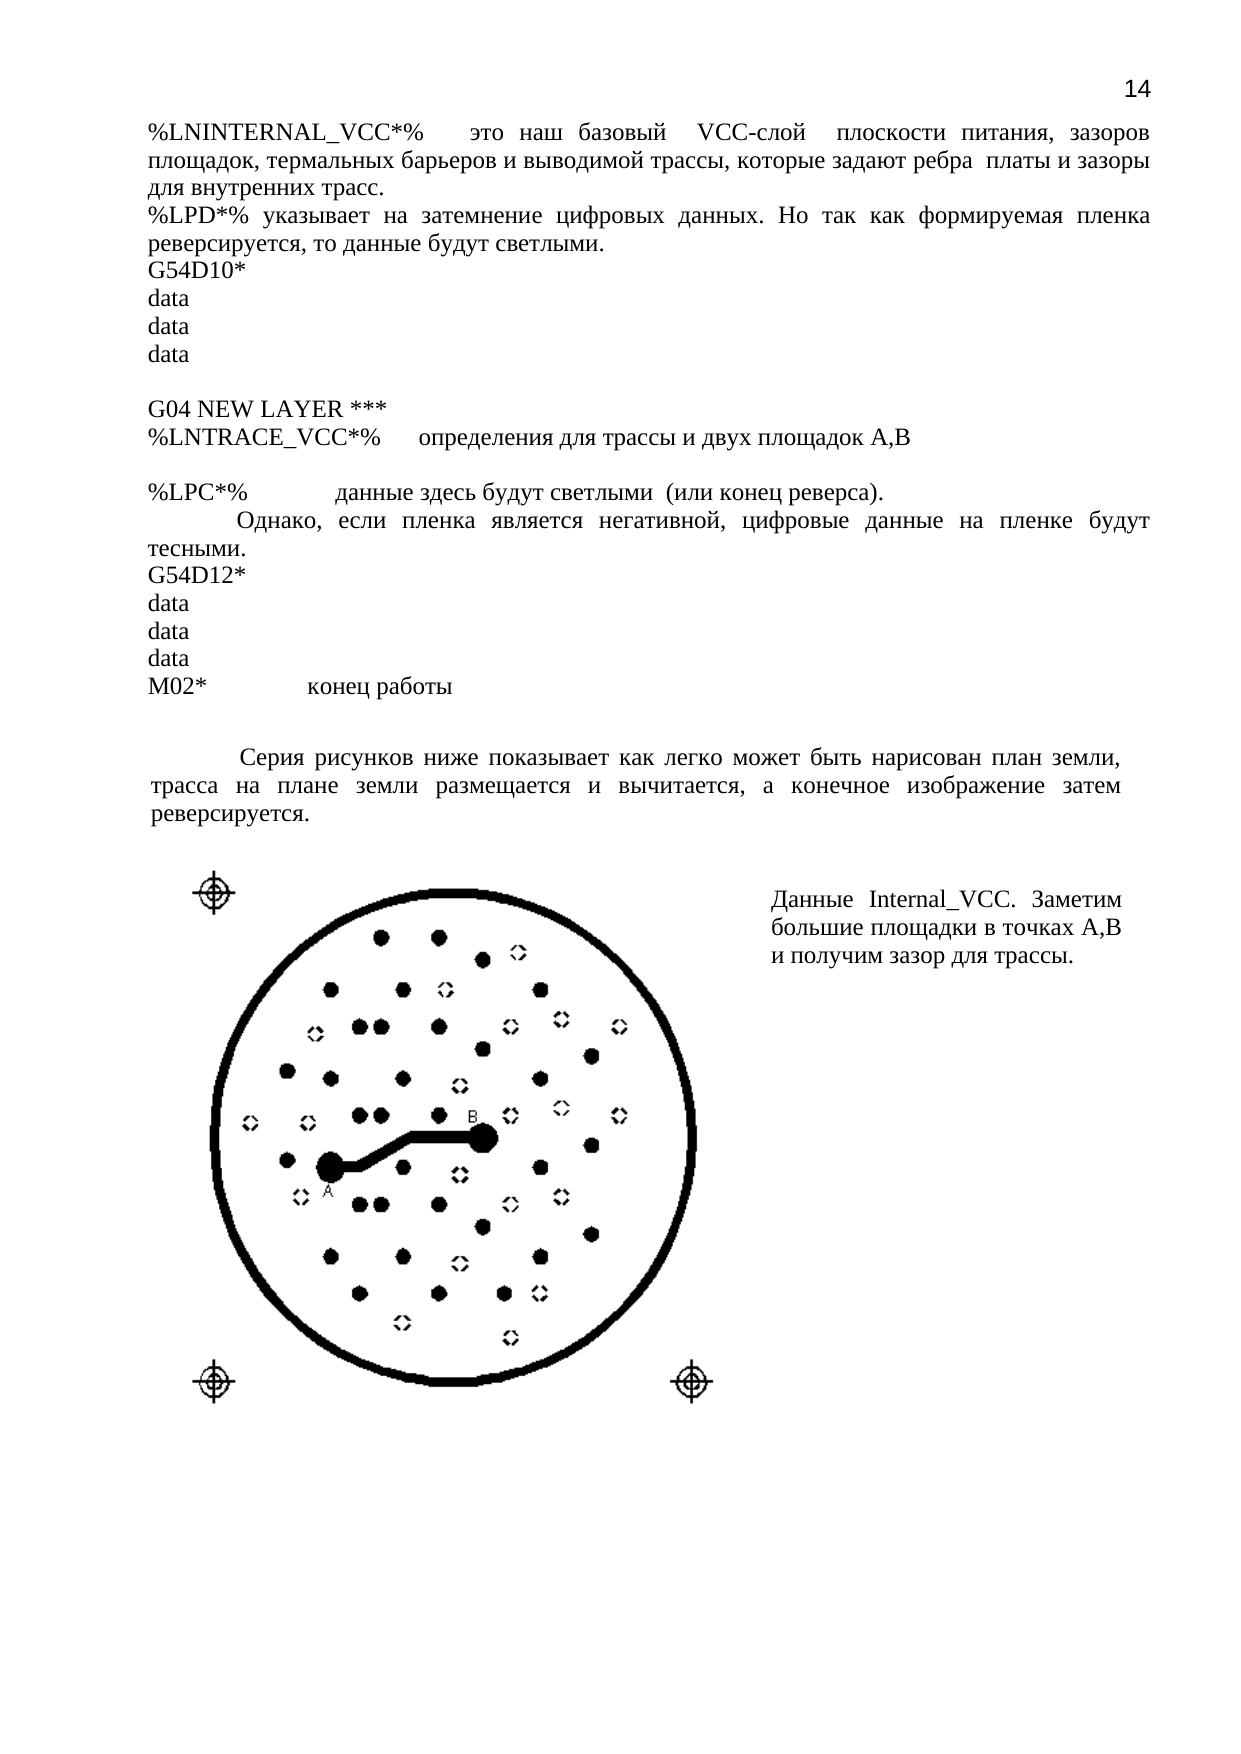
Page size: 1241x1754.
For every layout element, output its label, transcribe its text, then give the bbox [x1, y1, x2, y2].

text data [148, 340, 1151, 367]
text %LPD*% указывает на затемнение цифровых данных. Но так как формируемая пленка реверсируется, то данные будут светлыми. [148, 201, 1151, 257]
table_cell [148, 842, 768, 1439]
table_header Серия рисунков ниже показывает как легко может быть нарисован план земли, трасса на плане земли размещается и вычитается, а конечное изображение затем реверсируется. [148, 700, 1125, 842]
text G54D10* [148, 257, 1151, 284]
text %LNINTERNAL_VCC*% это наш базовый VCC-слой плоскости питания, зазоров площадок, термальных барьеров и выводимой трассы, которые задают ребра платы и зазоры для внутренних трасс. [148, 118, 1151, 201]
picture [167, 853, 732, 1427]
text data [148, 312, 1151, 340]
text G04 NEW LAYER *** [148, 395, 1151, 423]
text %LPC*% данные здесь будут светлыми (или конец реверса). [148, 478, 1151, 506]
text data [148, 284, 1151, 312]
text data [148, 617, 1151, 644]
text data [148, 644, 1151, 672]
text Однако, если пленка является негативной, цифровые данные на пленке будут тесными. [148, 506, 1151, 561]
text data [148, 589, 1151, 617]
text %LNTRACE_VCC*% определения для трассы и двух площадок A,B [148, 423, 1151, 451]
table_cell Данные Internal_VCC. Заметим большие площадки в точках A,B и получим зазор для трассы. [768, 842, 1125, 1439]
text G54D12* [148, 561, 1151, 589]
text M02* конец работы [148, 672, 1151, 700]
